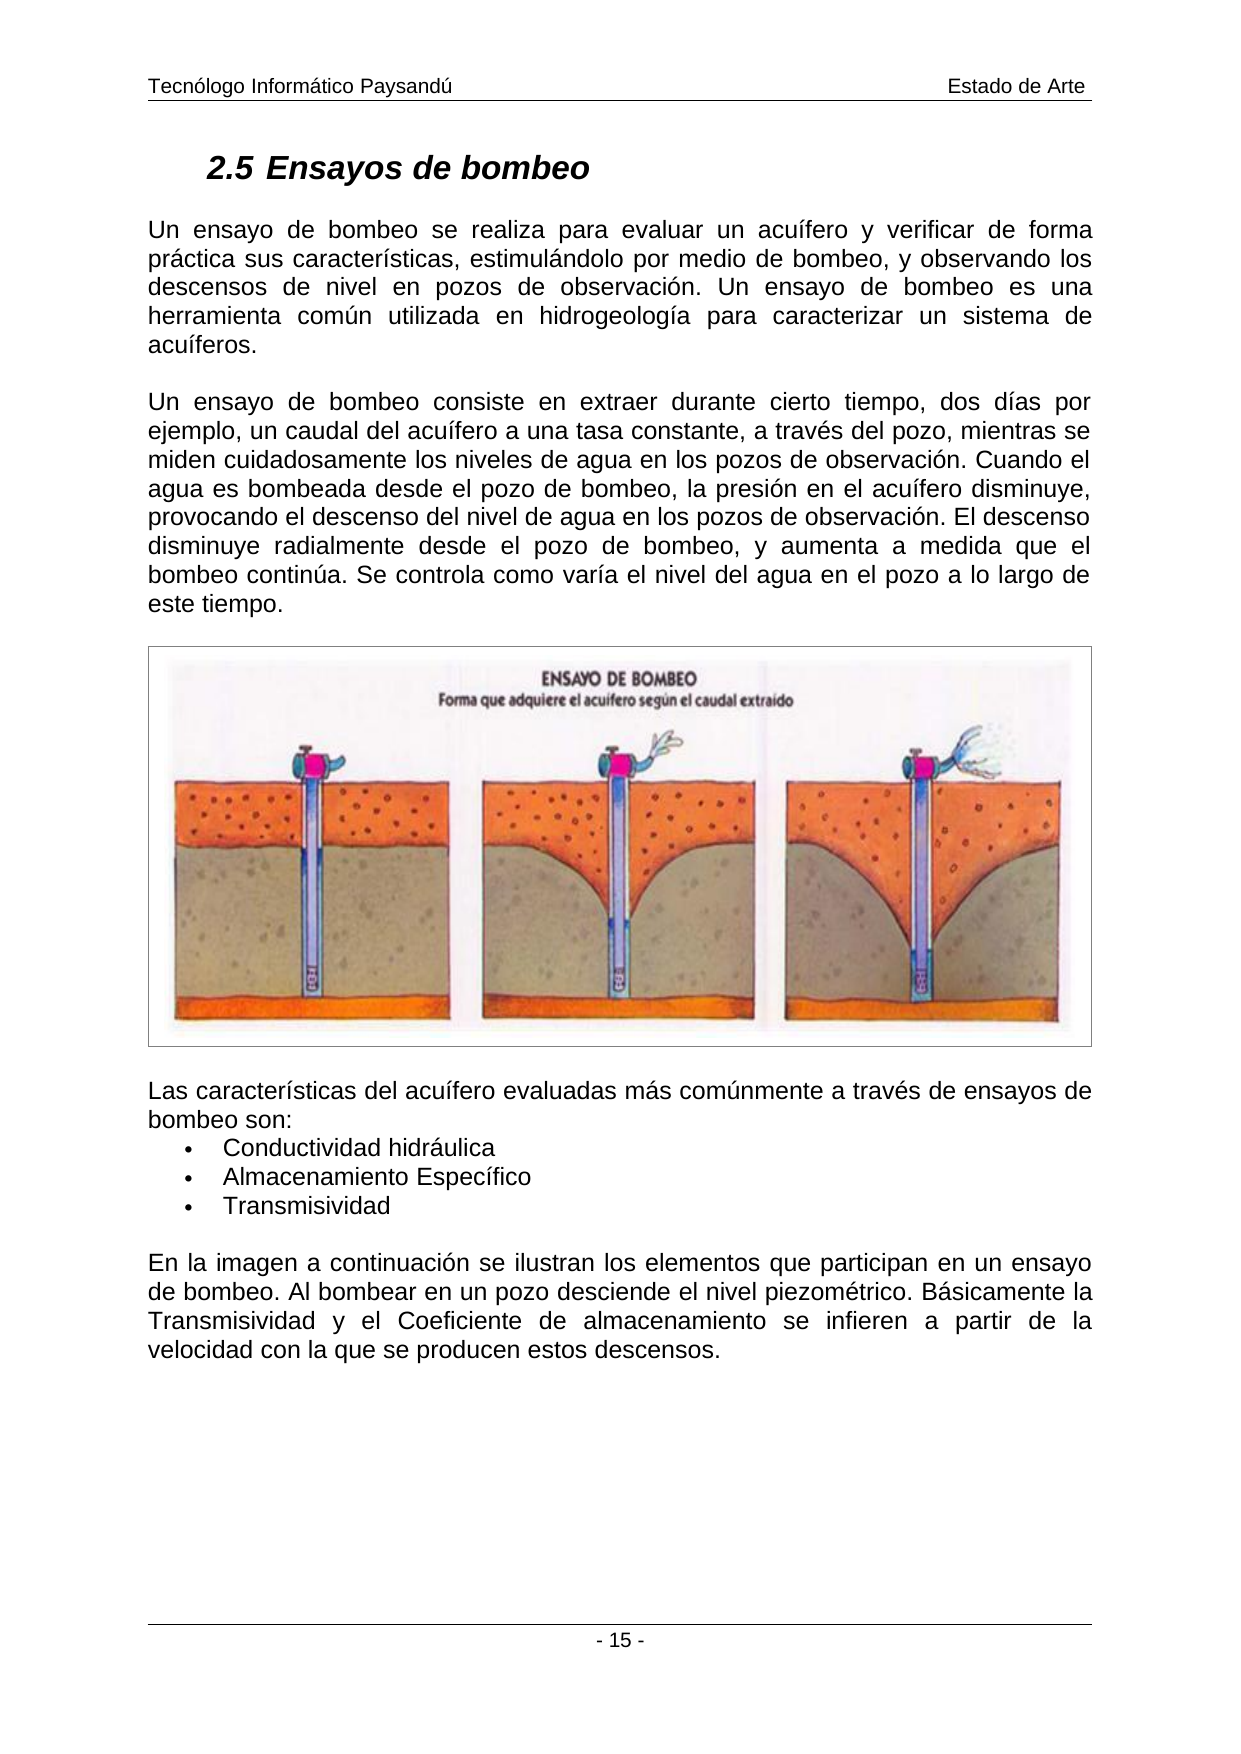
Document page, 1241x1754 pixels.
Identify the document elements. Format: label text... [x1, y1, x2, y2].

text En la imagen a continuación se ilustran los elementos que participan en un ensayo de bombeo. Al bombear en un pozo desciende el nivel piezométrico. Básicamente la Transmisividad y el Coeficiente de almacenamiento se infieren a partir de la velocidad con la que se producen estos descensos. [148, 1248, 1092, 1363]
text Las características del acuífero evaluadas más comúnmente a través de ensayos de bombeo son: [148, 1076, 1092, 1133]
text Un ensayo de bombeo se realiza para evaluar un acuífero y verificar de forma práctica sus características, estimulándolo por medio de bombeo, y observando los descensos de nivel en pozos de observación. Un ensayo de bombeo es una herramienta común utilizada en hidrogeología para caracterizar un sistema de acuíferos. [148, 215, 1092, 359]
list Almacenamiento Específico [185, 1162, 1092, 1191]
list Transmisividad [185, 1191, 1092, 1219]
subtitle Ensayos de bombeo [207, 148, 1092, 186]
list Conductividad hidráulica [185, 1133, 1092, 1162]
text Un ensayo de bombeo consiste en extraer durante cierto tiempo, dos días por ejemplo, un caudal del acuífero a una tasa constante, a través del pozo, mientras se miden cuidadosamente los niveles de agua en los pozos de observación. Cuando el agua es bombeada desde el pozo de bombeo, la presión en el acuífero disminuye, provocando el descenso del nivel de agua en los pozos de observación. El descenso disminuye radialmente desde el pozo de bombeo, y aumenta a medida que el bombeo continúa. Se controla como varía el nivel del agua en el pozo a lo largo de este tiempo. [148, 387, 1092, 617]
picture [164, 655, 1076, 1038]
